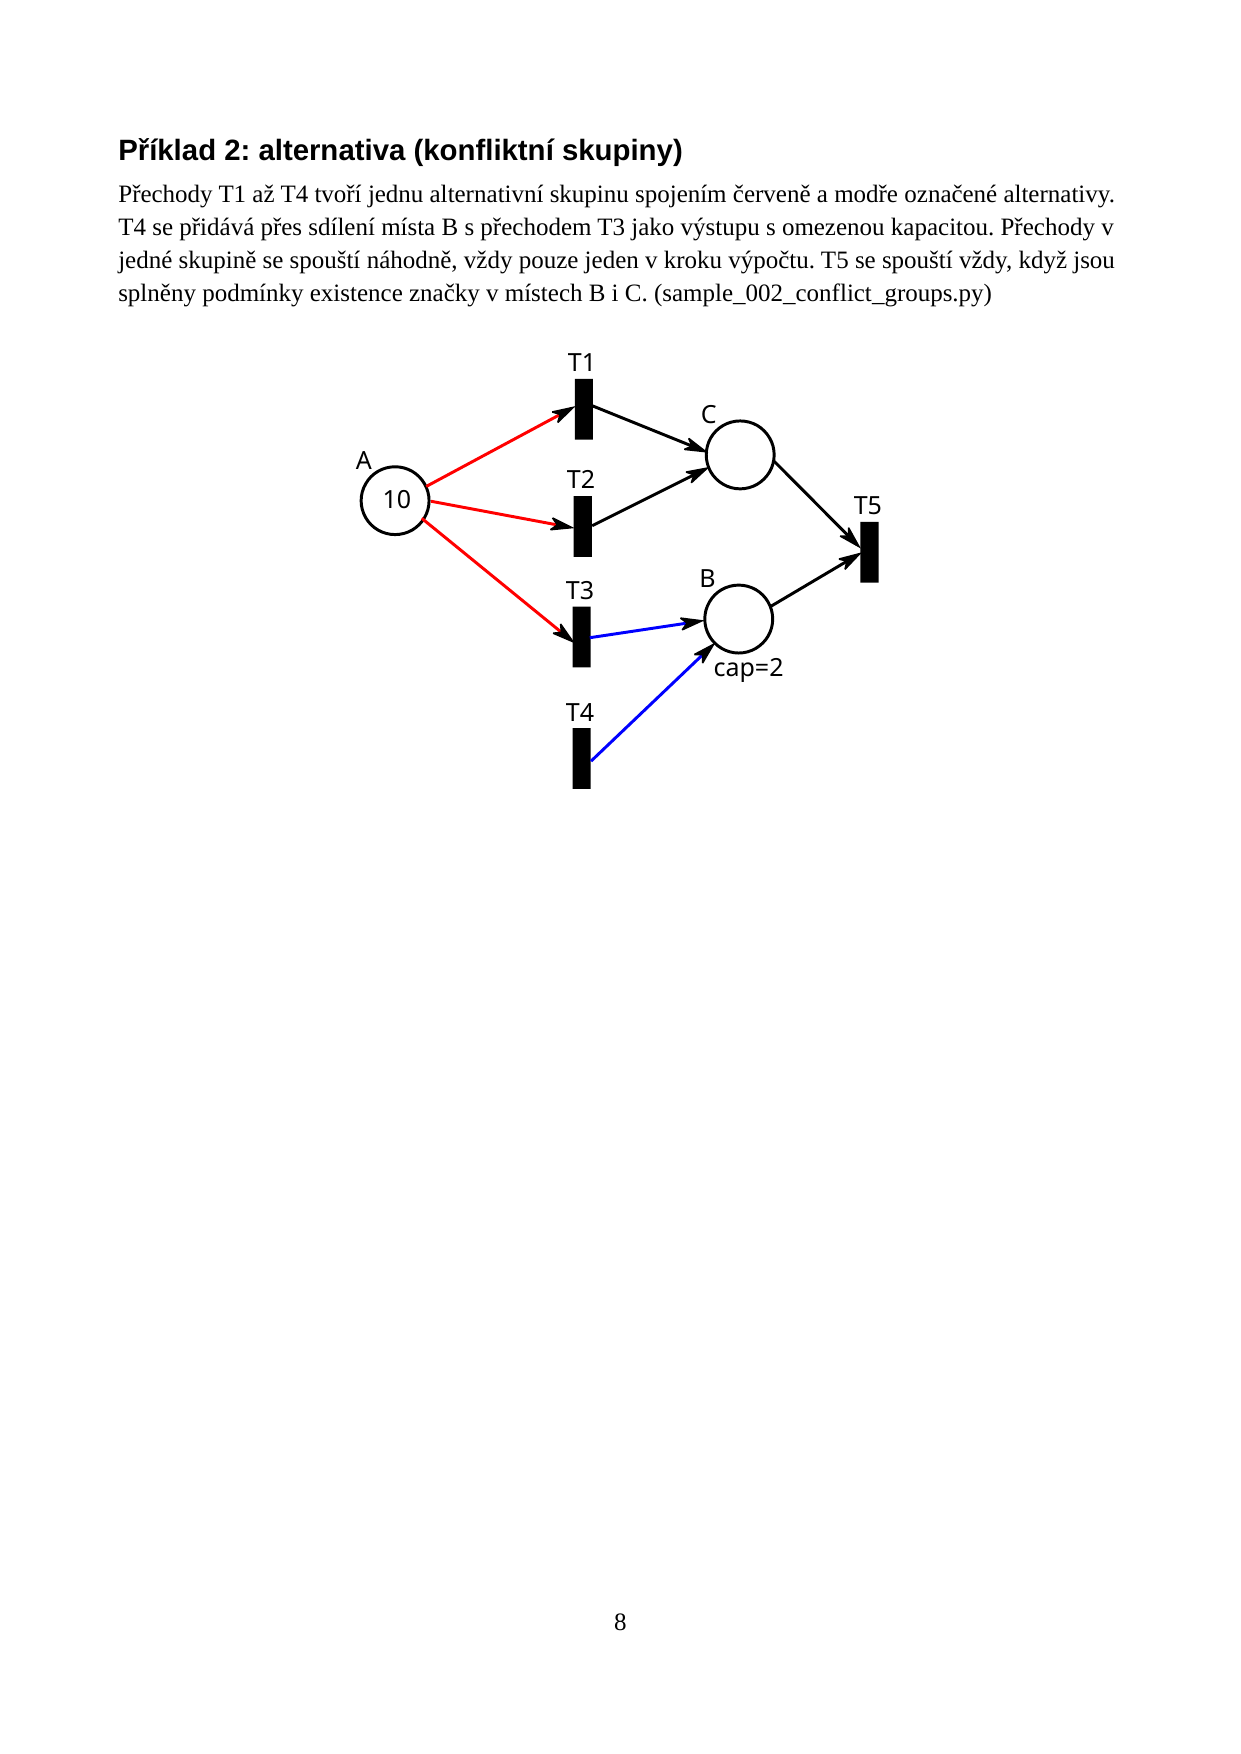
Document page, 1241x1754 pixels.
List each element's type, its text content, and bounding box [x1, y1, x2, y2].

text Přechody T1 až T4 tvoří jednu alternativní skupinu spojením červeně a modře označené alternativy. T4 se přidává přes sdílení místa B s přechodem T3 jako výstupu s omezenou kapacitou. Přechody v jedné skupině se spouští náhodně, vždy pouze jeden v kroku výpočtu. T5 se spouští vždy, když jsou splněny podmínky existence značky v místech B i C. (sample_002_conflict_groups.py) [118, 179, 1122, 307]
subtitle Příklad 2: alternativa (konfliktní skupiny) [118, 133, 1122, 166]
